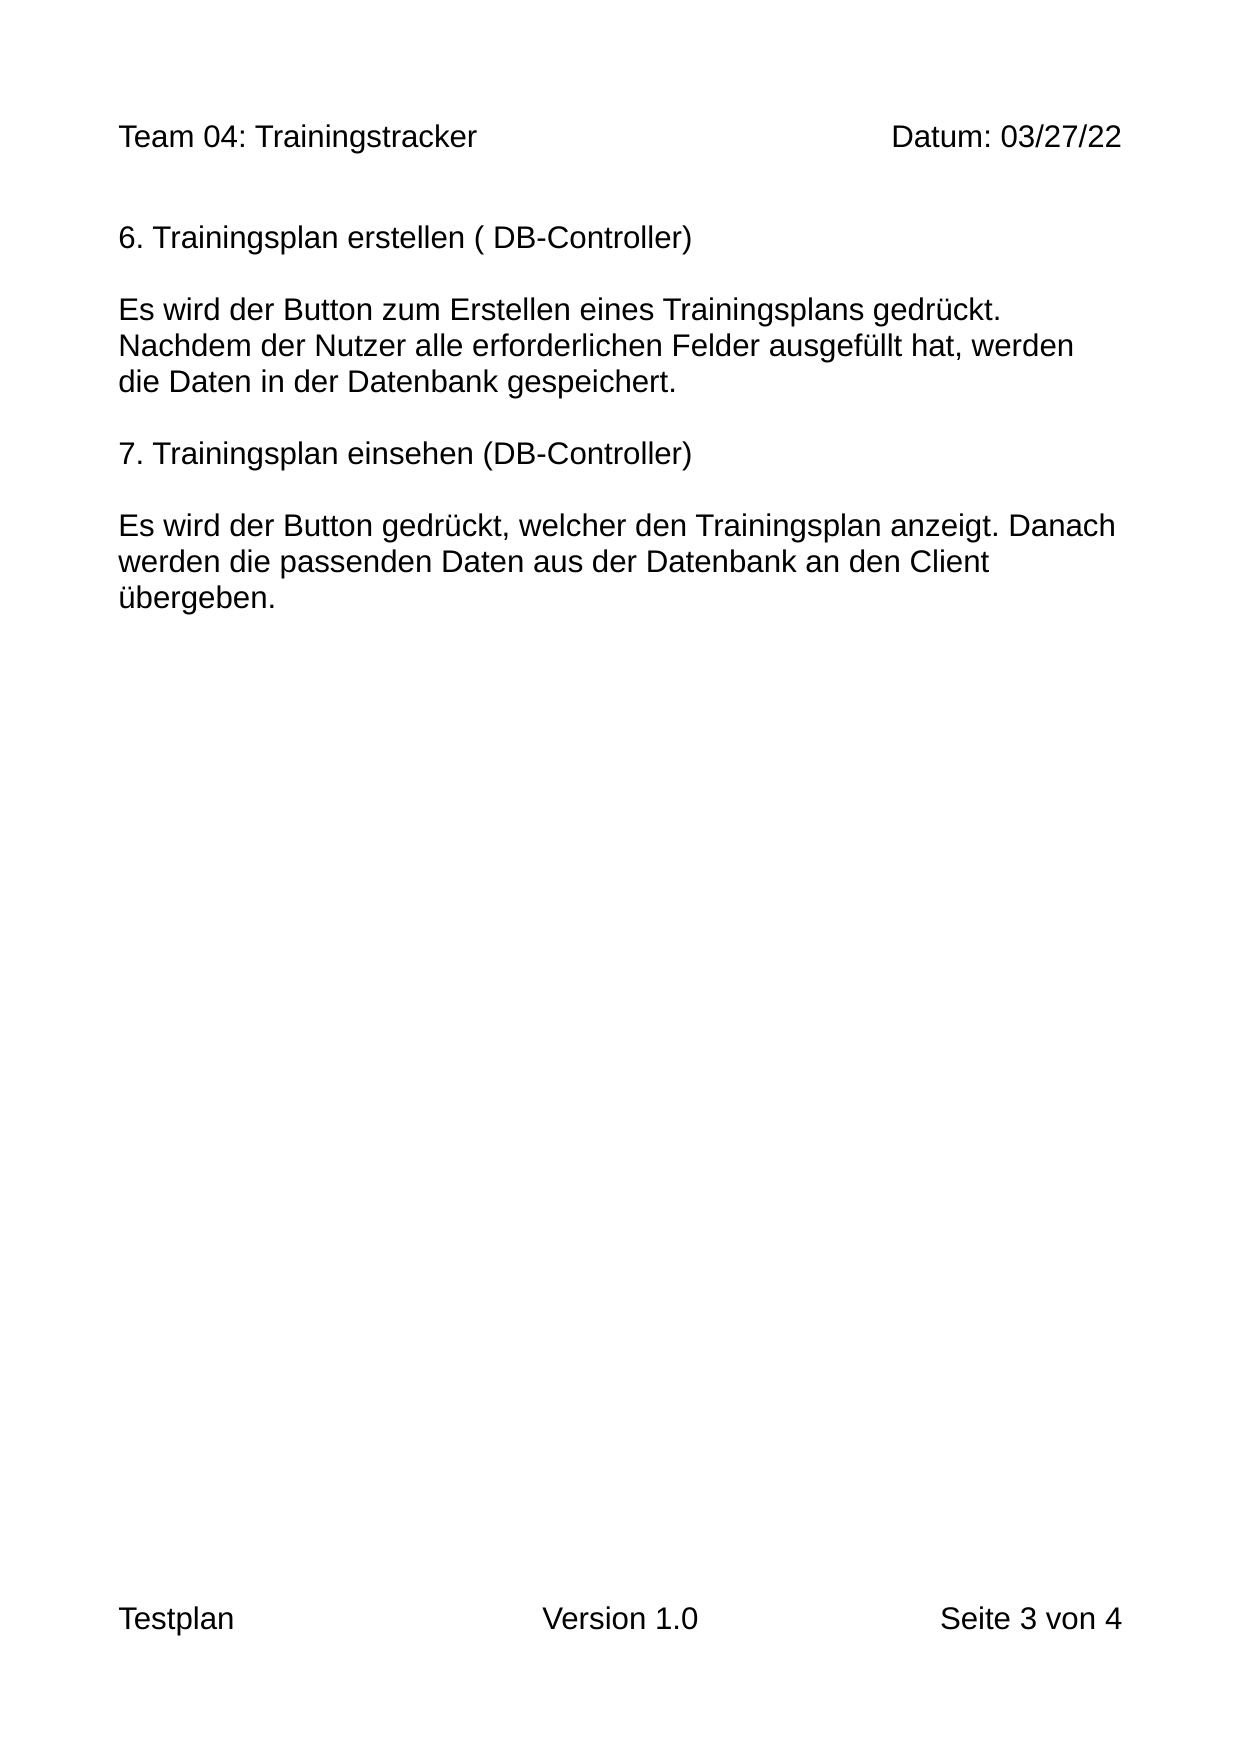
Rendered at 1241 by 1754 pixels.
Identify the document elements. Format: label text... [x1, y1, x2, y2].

text 6. Trainingsplan erstellen ( DB-Controller) [118, 219, 1122, 255]
text Es wird der Button gedrückt, welcher den Trainingsplan anzeigt. Danach werden die passenden Daten aus der Datenbank an den Client übergeben. [118, 507, 1122, 615]
text 7. Trainingsplan einsehen (DB-Controller) [118, 435, 1122, 471]
text Es wird der Button zum Erstellen eines Trainingsplans gedrückt. Nachdem der Nutzer alle erforderlichen Felder ausgefüllt hat, werden die Daten in der Datenbank gespeichert. [118, 291, 1122, 399]
